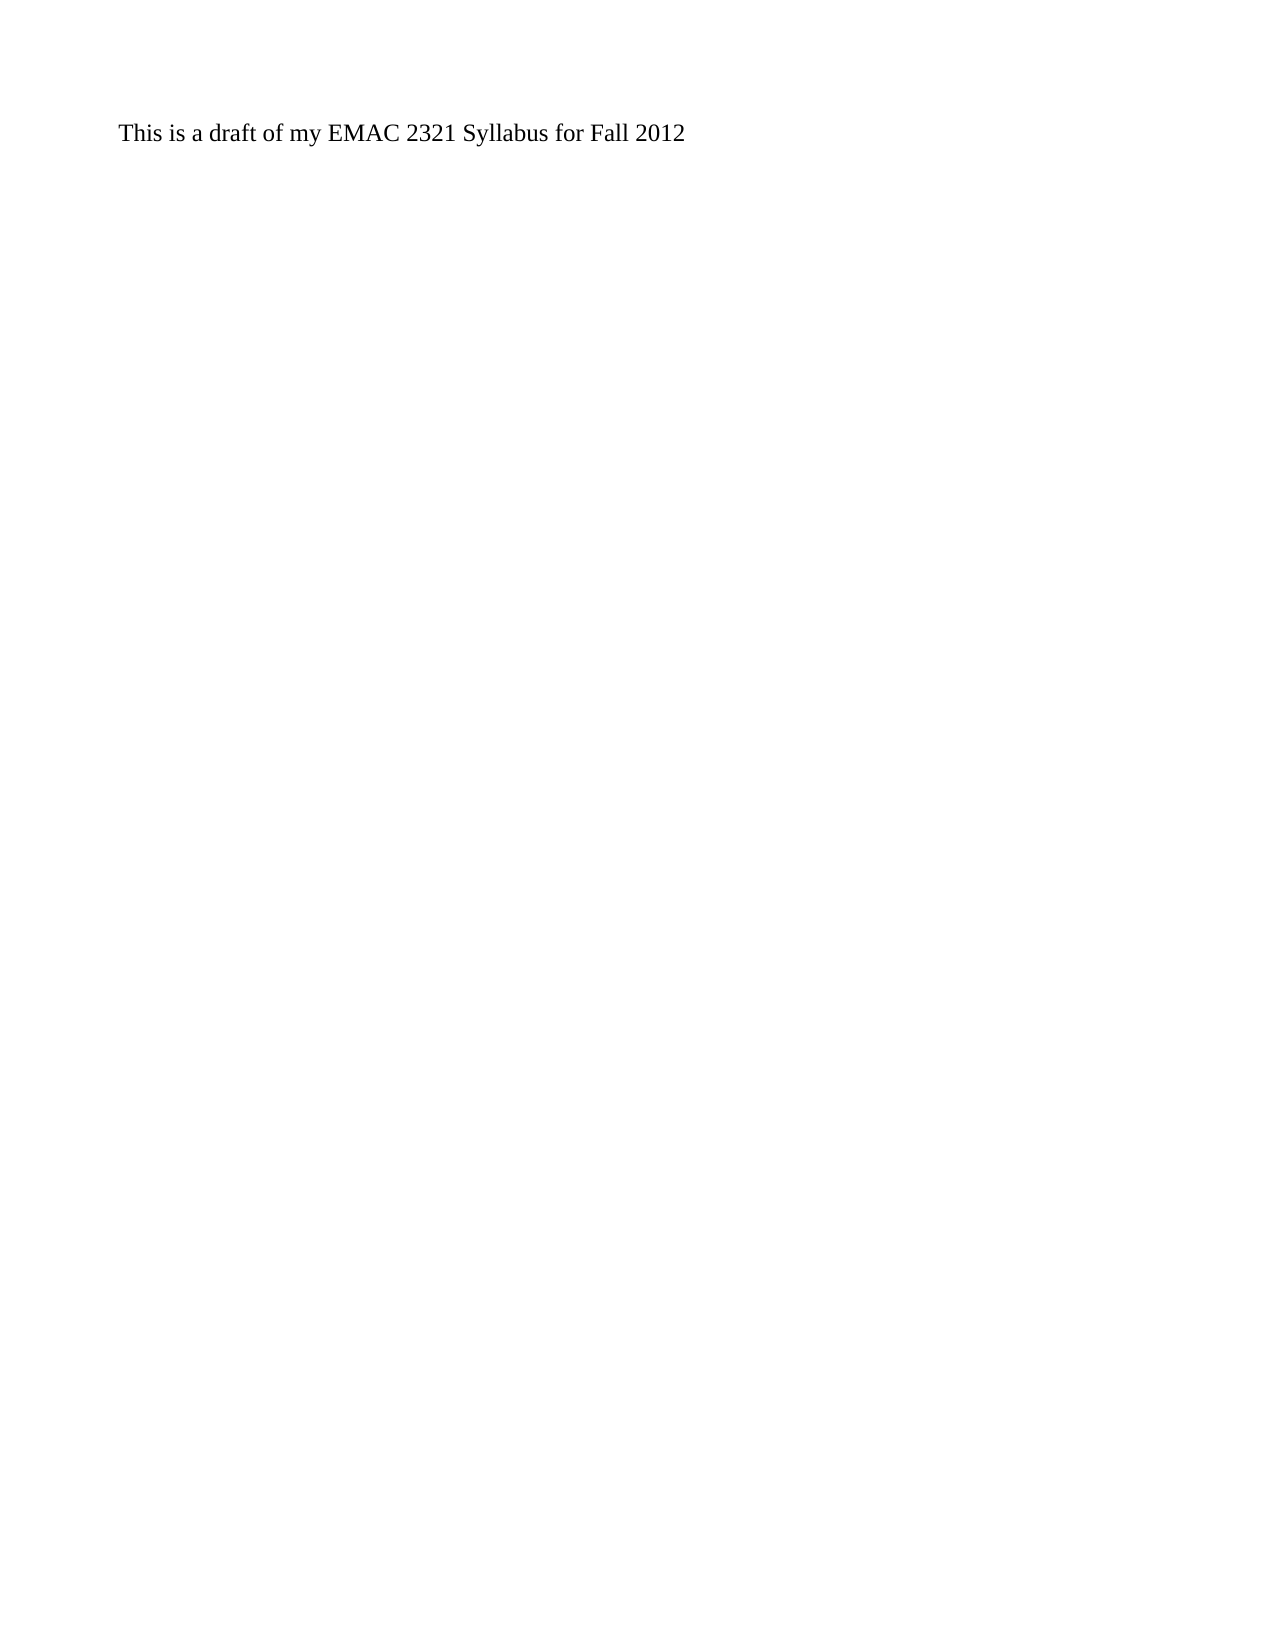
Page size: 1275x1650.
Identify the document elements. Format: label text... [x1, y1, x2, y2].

text This is a draft of my EMAC 2321 Syllabus for Fall 2012 [118, 118, 1157, 147]
